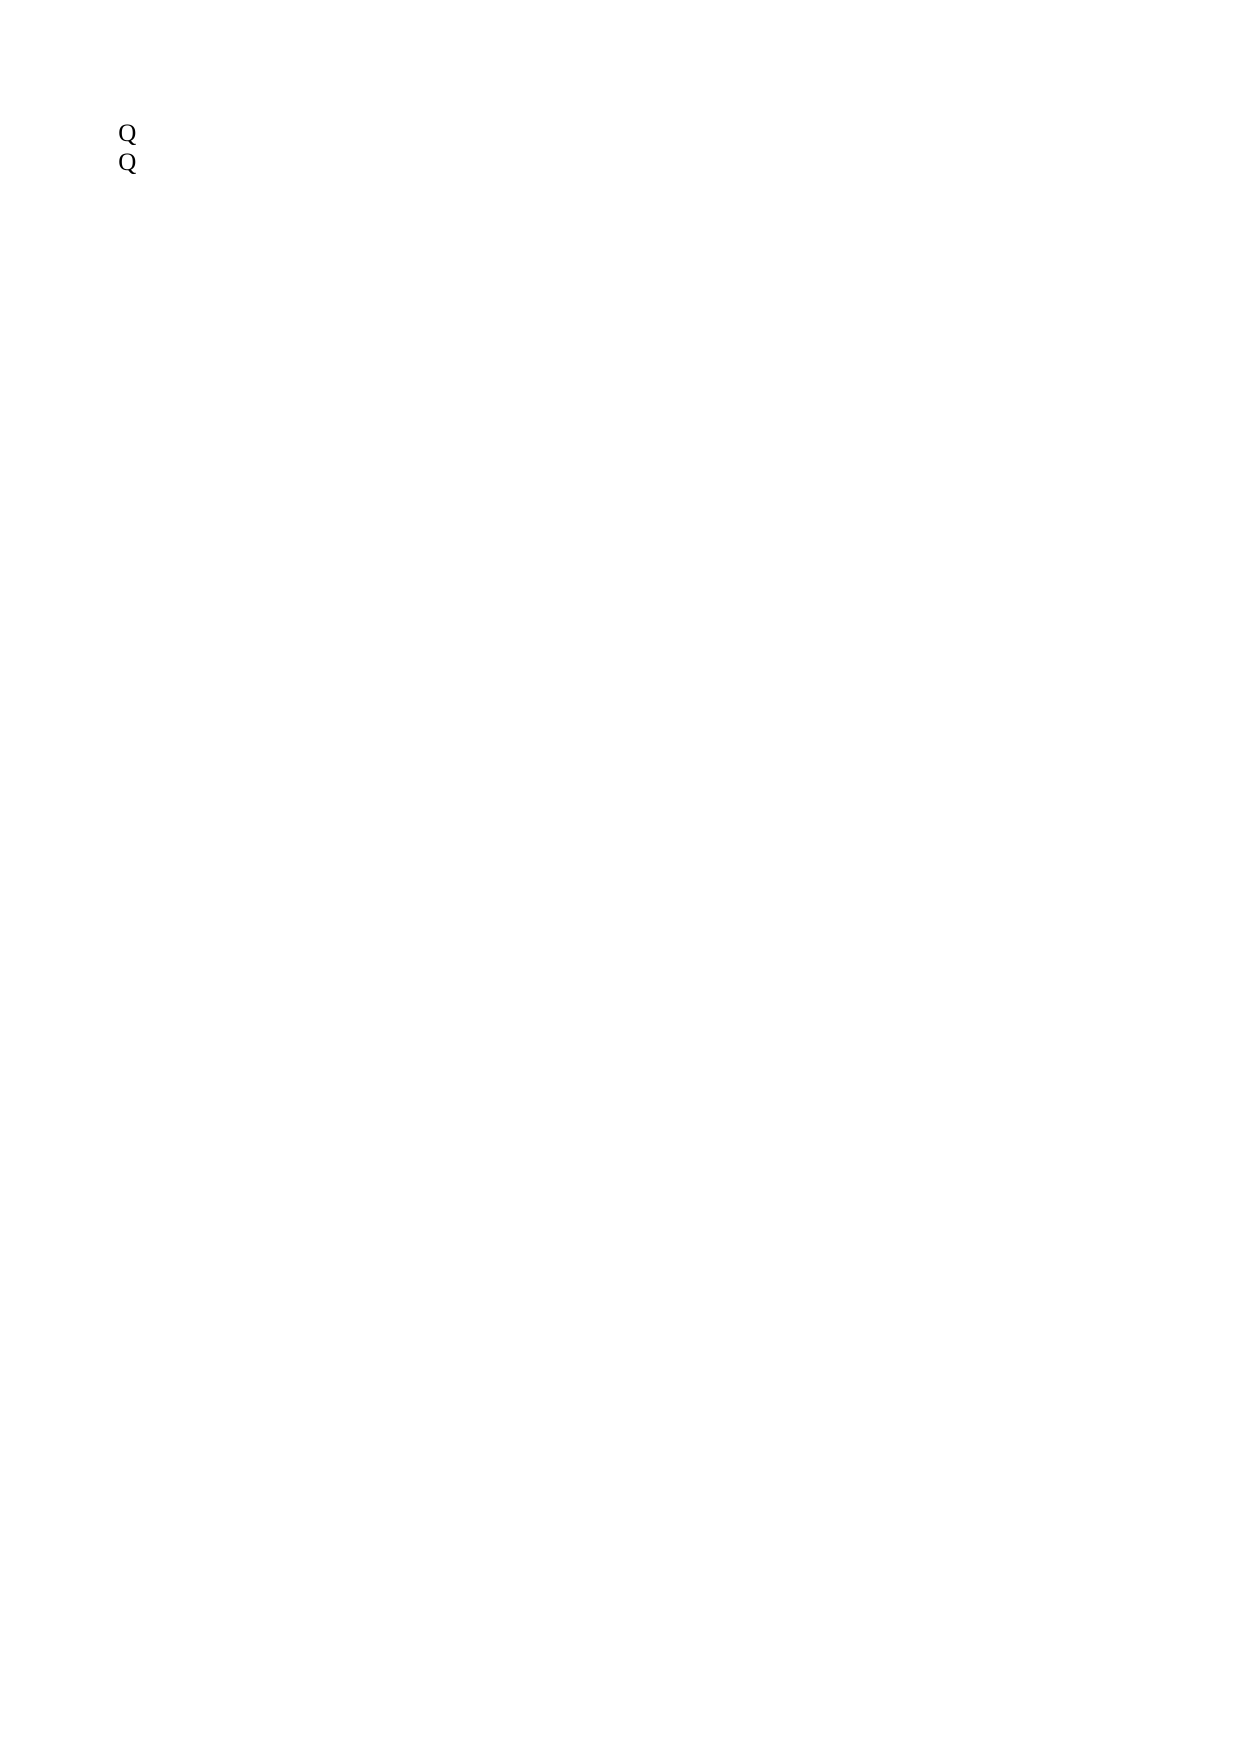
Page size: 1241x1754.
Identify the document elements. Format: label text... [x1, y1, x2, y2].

text Q [118, 118, 1122, 147]
text Q [118, 147, 1122, 176]
